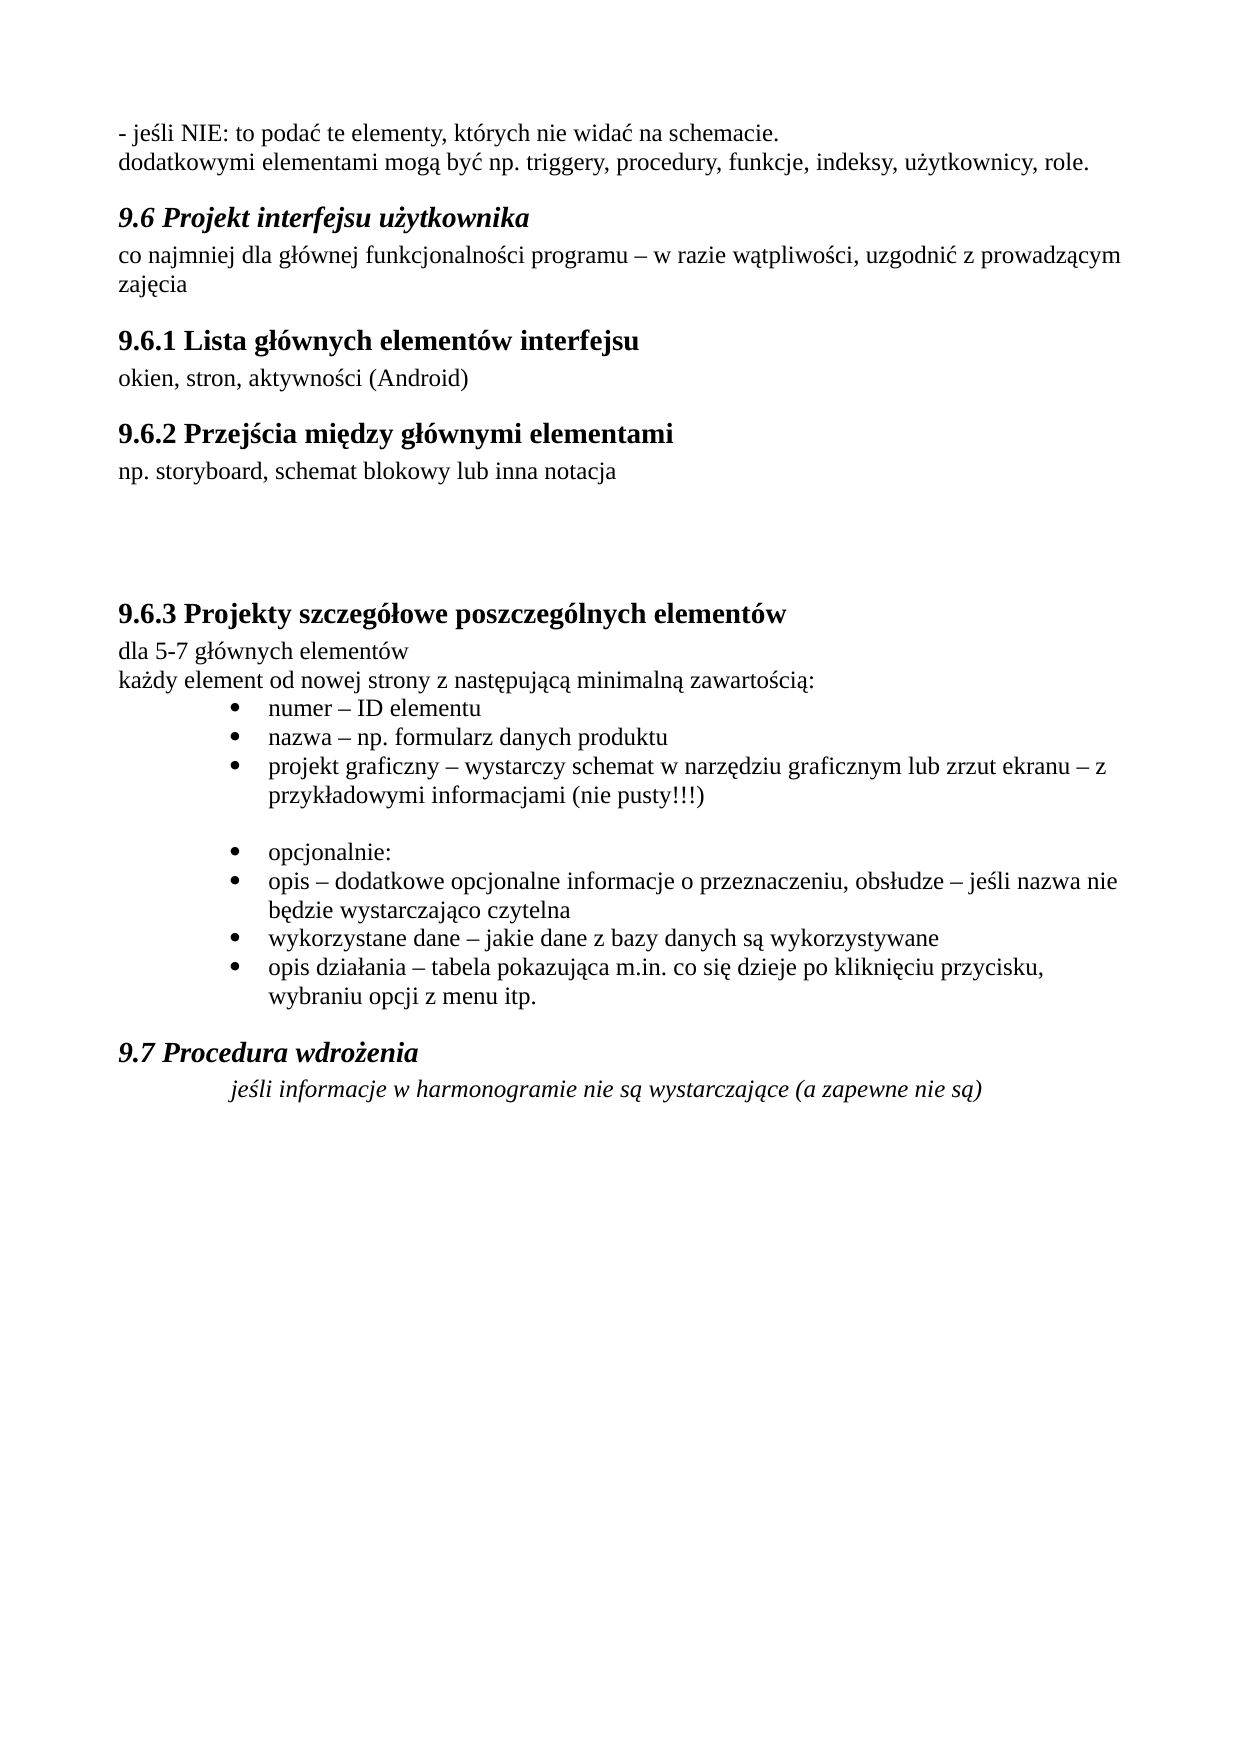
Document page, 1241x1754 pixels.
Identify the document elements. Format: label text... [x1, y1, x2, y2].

list opis – dodatkowe opcjonalne informacje o przeznaczeniu, obsłudze – jeśli nazwa nie będzie wystarczająco czytelna [231, 866, 1122, 923]
subtitle 9.6.2 Przejścia między głównymi elementami [118, 416, 1122, 450]
list opis działania – tabela pokazująca m.in. co się dzieje po kliknięciu przycisku, wybraniu opcji z menu itp. [231, 952, 1122, 1010]
text dodatkowymi elementami mogą być np. triggery, procedury, funkcje, indeksy, użytkownicy, role. [118, 147, 1122, 176]
list projekt graficzny – wystarczy schemat w narzędziu graficznym lub zrzut ekranu – z przykładowymi informacjami (nie pusty!!!) [231, 751, 1122, 808]
subtitle 9.6.3 Projekty szczegółowe poszczególnych elementów [118, 596, 1122, 630]
subtitle 9.6.1 Lista głównych elementów interfejsu [118, 323, 1122, 356]
text dla 5-7 głównych elementów [118, 636, 1122, 665]
text np. storyboard, schemat blokowy lub inna notacja [118, 456, 1122, 485]
subtitle 9.6 Projekt interfejsu użytkownika [118, 201, 1122, 234]
list opcjonalnie: [231, 837, 1122, 866]
text co najmniej dla głównej funkcjonalności programu – w razie wątpliwości, uzgodnić z prowadzącym zajęcia [118, 240, 1122, 298]
text okien, stron, aktywności (Android) [118, 363, 1122, 391]
list nazwa – np. formularz danych produktu [231, 722, 1122, 751]
text - jeśli NIE: to podać te elementy, których nie widać na schemacie. [118, 118, 1122, 147]
subtitle 9.7 Procedura wdrożenia [118, 1035, 1122, 1068]
text każdy element od nowej strony z następującą minimalną zawartością: [118, 665, 1122, 693]
list numer – ID elementu [231, 693, 1122, 722]
list wykorzystane dane – jakie dane z bazy danych są wykorzystywane [231, 923, 1122, 952]
text jeśli informacje w harmonogramie nie są wystarczające (a zapewne nie są) [231, 1074, 1122, 1103]
